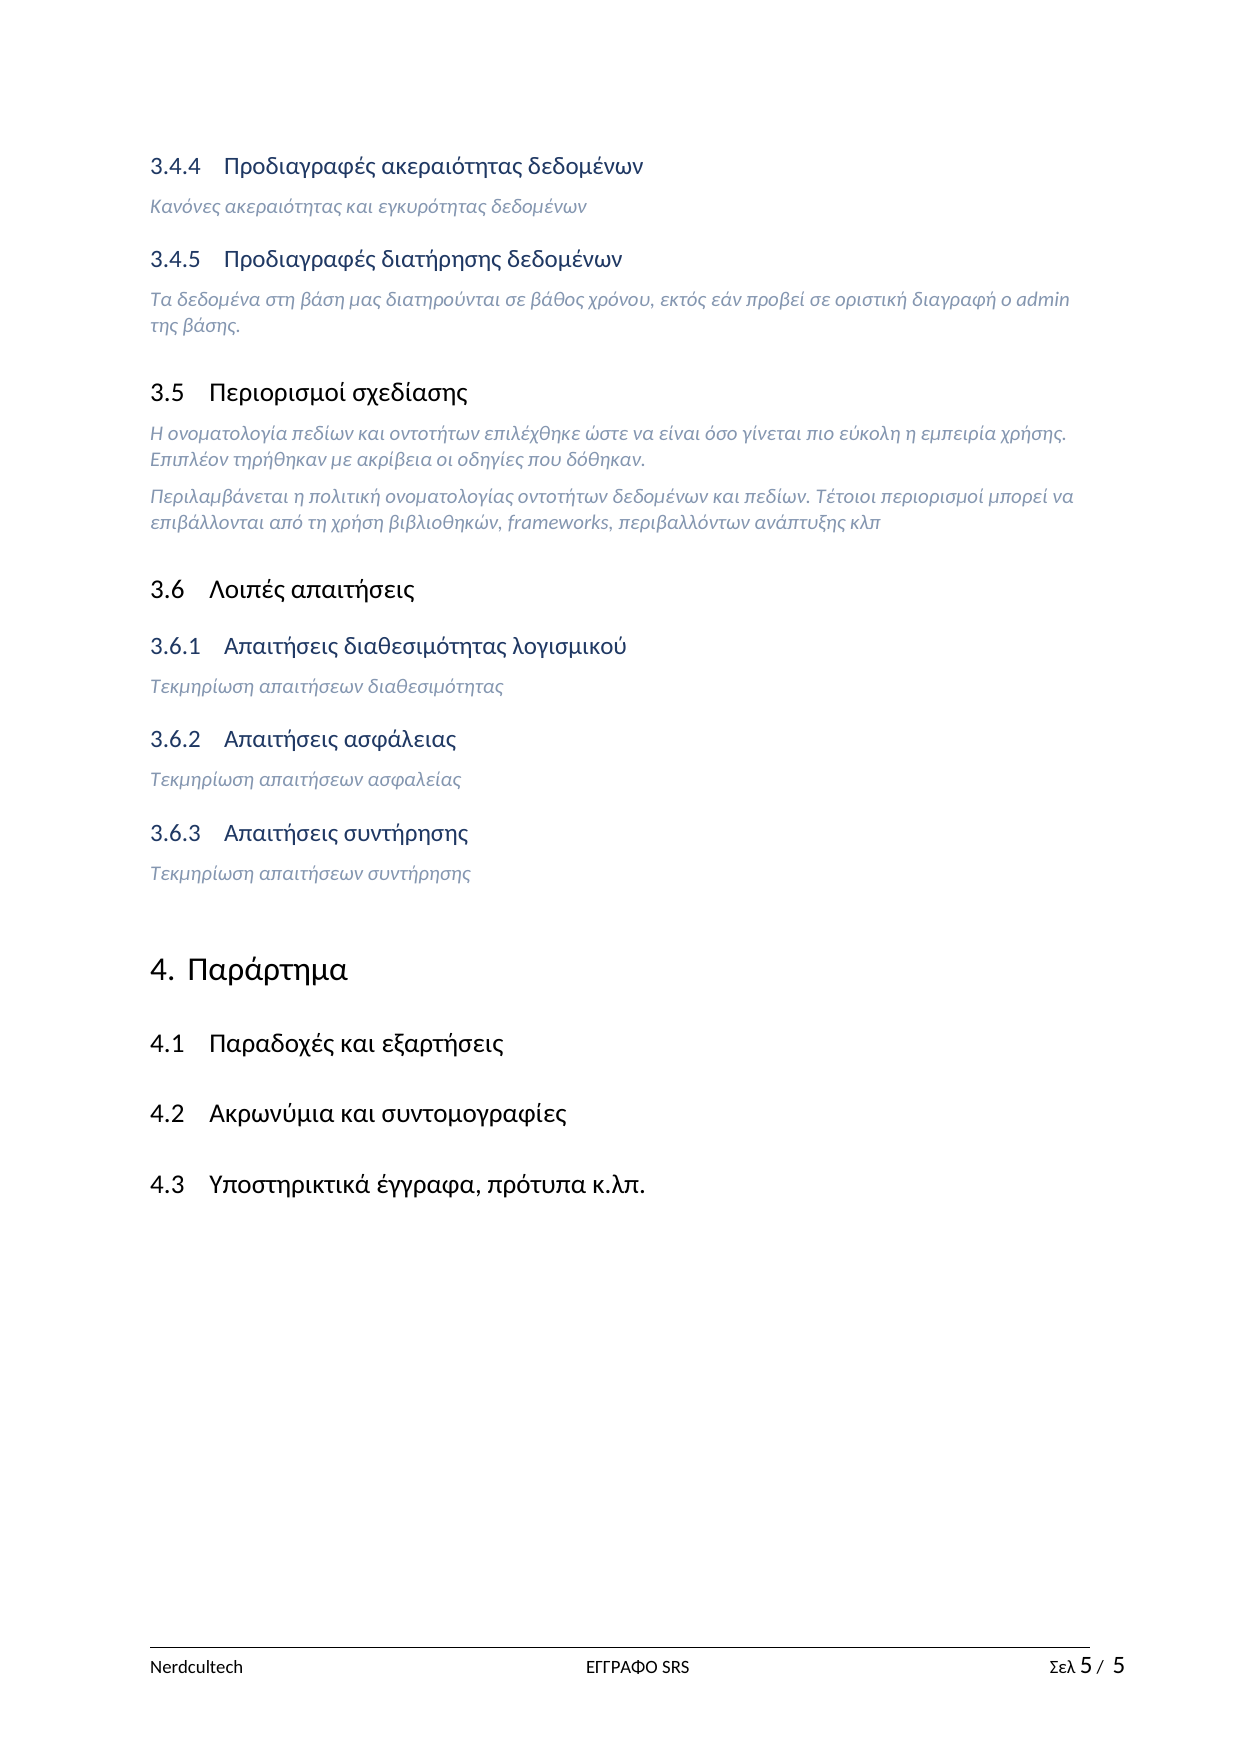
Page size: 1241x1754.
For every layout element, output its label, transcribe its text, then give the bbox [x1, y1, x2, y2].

subtitle 3.4.4 Προδιαγραφές ακεραιότητας δεδομένων [150, 150, 1090, 181]
subtitle 3.6 Λοιπές απαιτήσεις [150, 572, 1090, 605]
subtitle 3.4.5 Προδιαγραφές διατήρησης δεδομένων [150, 243, 1090, 274]
subtitle Παράρτημα [150, 948, 1090, 988]
subtitle 4.1 Παραδοχές και εξαρτήσεις [150, 1026, 1090, 1059]
text Τεκμηρίωση απαιτήσεων ασφαλείας [150, 766, 1090, 792]
subtitle 3.6.2 Απαιτήσεις ασφάλειας [150, 723, 1090, 754]
text Τεκμηρίωση απαιτήσεων συντήρησης [150, 860, 1090, 885]
text Η ονοματολογία πεδίων και οντοτήτων επιλέχθηκε ώστε να είναι όσο γίνεται πιο εύκολη η εμπειρία χρήσης. Επιπλέον τηρήθηκαν με ακρίβεια οι οδηγίες που δόθηκαν. [150, 420, 1090, 471]
text Τεκμηρίωση απαιτήσεων διαθεσιμότητας [150, 673, 1090, 698]
subtitle 3.5 Περιορισμοί σχεδίασης [150, 375, 1090, 408]
subtitle 4.3 Υποστηρικτικά έγγραφα, πρότυπα κ.λπ. [150, 1167, 1090, 1200]
text Περιλαμβάνεται η πολιτική ονοματολογίας οντοτήτων δεδομένων και πεδίων. Τέτοιοι περιορισμοί μπορεί να επιβάλλονται από τη χρήση βιβλιοθηκών, frameworks, περιβαλλόντων ανάπτυξης κλπ [150, 484, 1090, 534]
text Τα δεδομένα στη βάση μας διατηρούνται σε βάθος χρόνου, εκτός εάν προβεί σε οριστική διαγραφή ο admin της βάσης. [150, 286, 1090, 337]
subtitle 3.6.3 Απαιτήσεις συντήρησης [150, 817, 1090, 847]
subtitle 3.6.1 Απαιτήσεις διαθεσιμότητας λογισμικού [150, 630, 1090, 661]
text Κανόνες ακεραιότητας και εγκυρότητας δεδομένων [150, 193, 1090, 218]
subtitle 4.2 Ακρωνύμια και συντομογραφίες [150, 1097, 1090, 1129]
